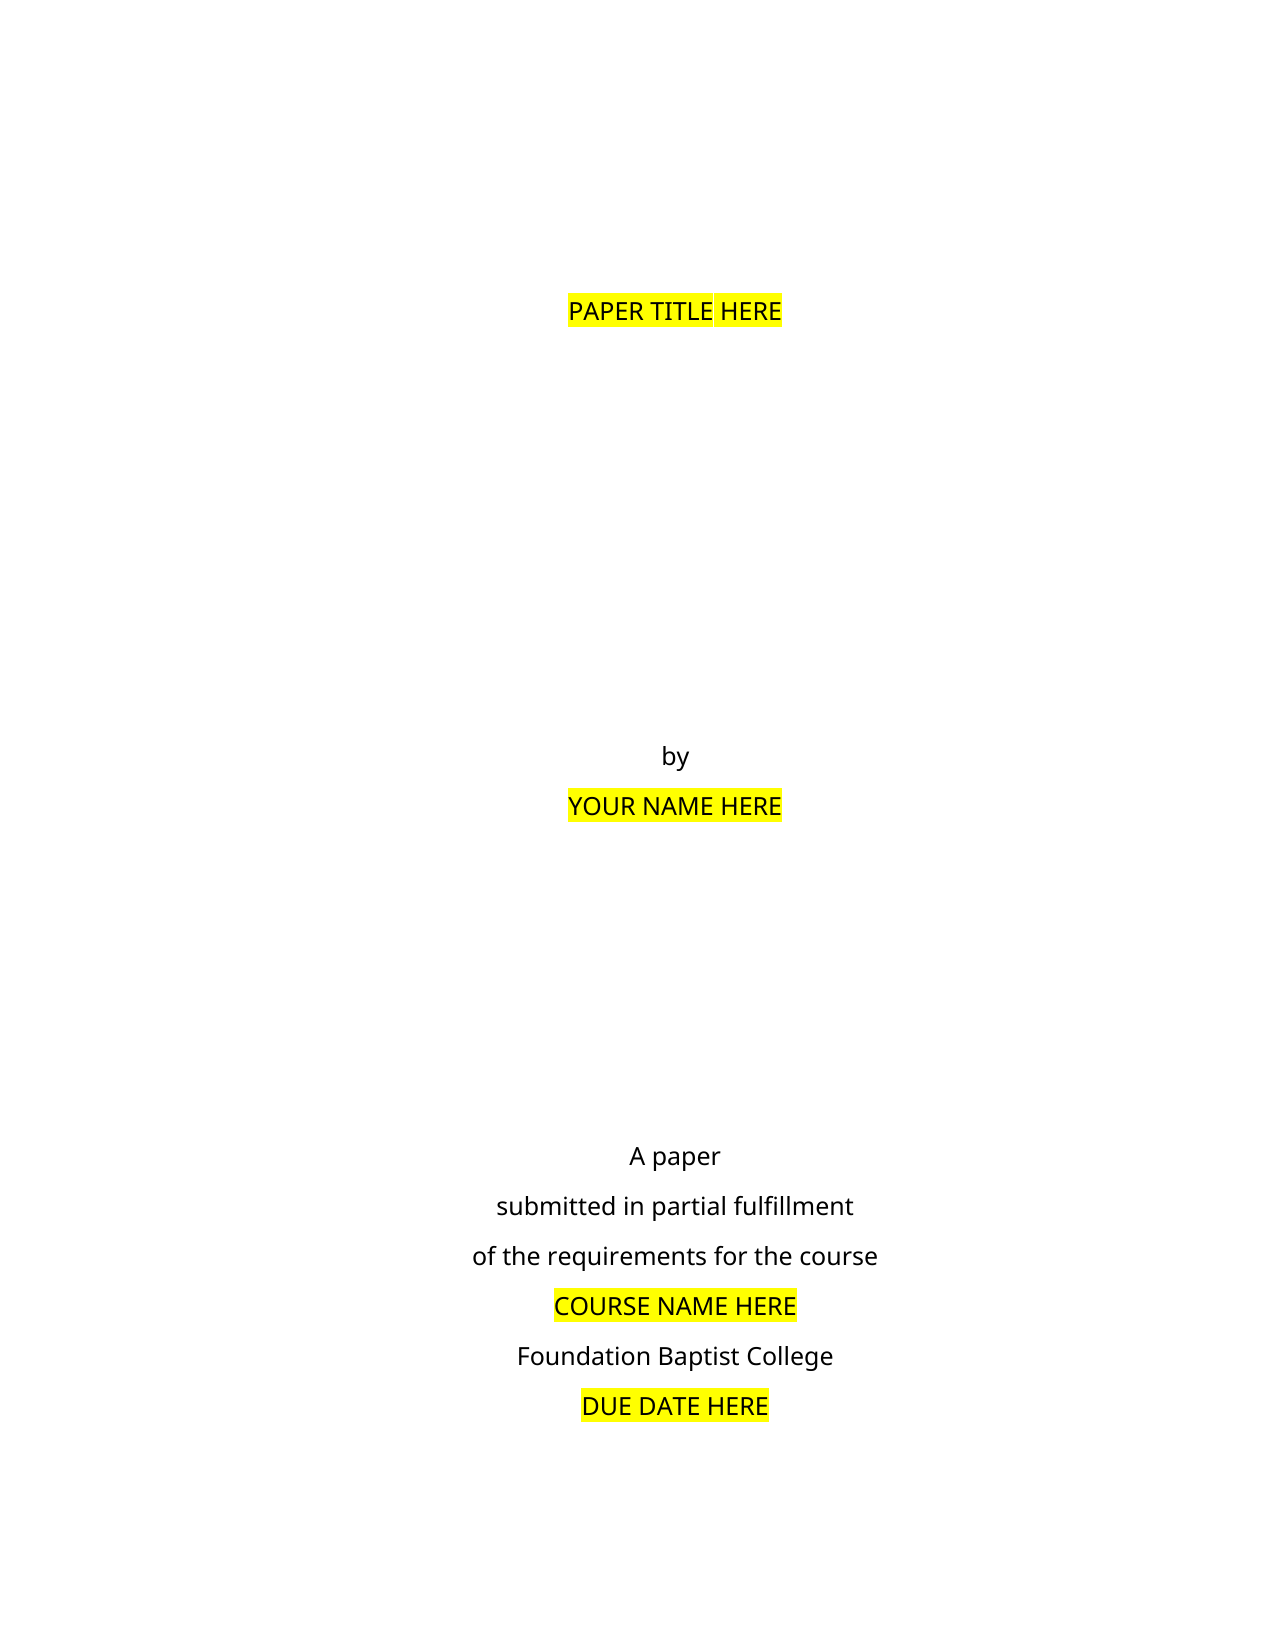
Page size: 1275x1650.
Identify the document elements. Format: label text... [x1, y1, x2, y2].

text submitted in partial fulfillment [225, 1175, 1125, 1225]
text DUE DATE HERE [225, 1375, 1125, 1425]
text A paper [225, 1125, 1125, 1175]
text COURSE NAME HERE [225, 1275, 1125, 1325]
text of the requirements for the course [225, 1225, 1125, 1275]
title PAPER TITLE Here [225, 300, 1125, 325]
text YOUR NAME HERE [225, 775, 1125, 825]
text by [225, 725, 1125, 775]
text Foundation Baptist College [225, 1325, 1125, 1375]
